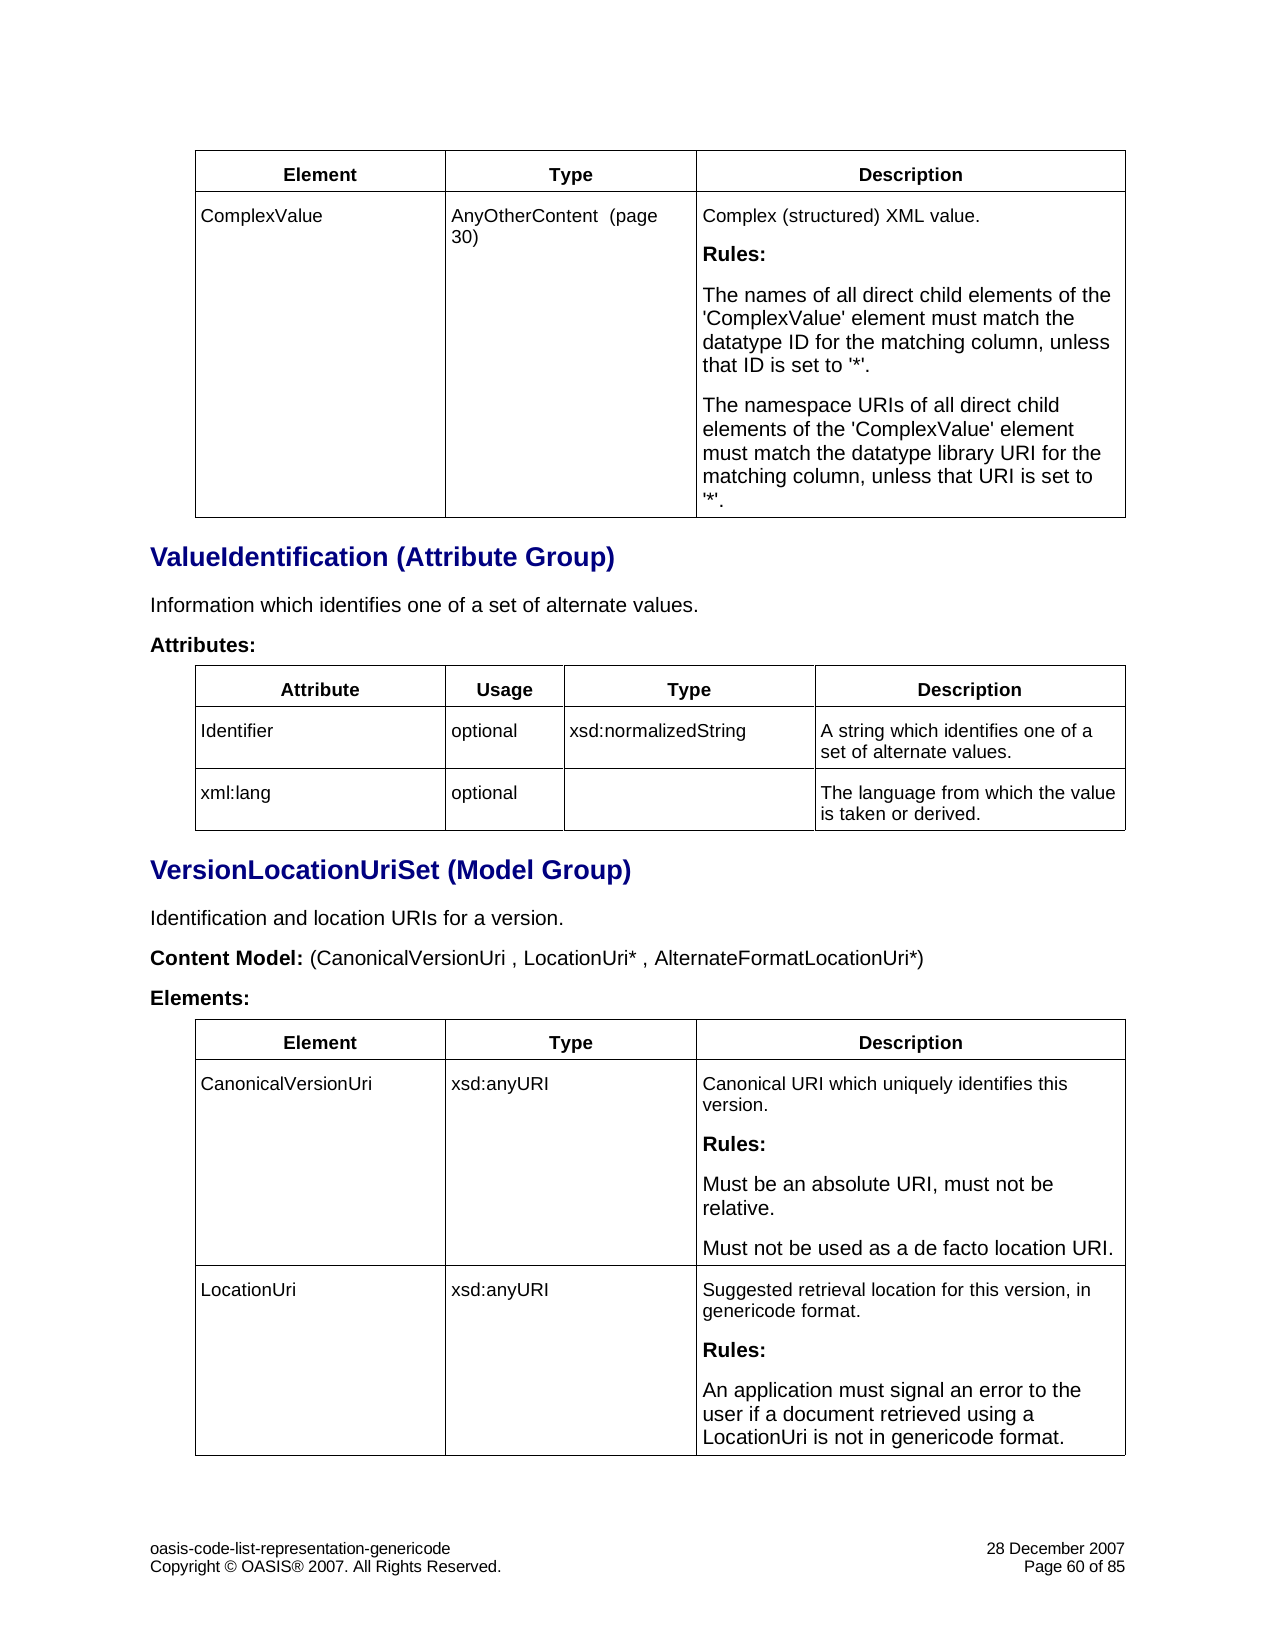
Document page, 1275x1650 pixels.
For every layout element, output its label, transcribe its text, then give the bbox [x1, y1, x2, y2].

table_cell [565, 769, 814, 830]
table_header Usage [446, 666, 563, 706]
table_cell Suggested retrieval location for this version, in genericode format. Rules: An application must signal an error to the user if a document retrieved using a LocationUri is not in genericode format. [697, 1266, 1125, 1455]
table_cell Canonical URI which uniquely identifies this version. Rules: Must be an absolute URI, must not be relative. Must not be used as a de facto location URI. [697, 1060, 1125, 1265]
table_cell Identifier [196, 707, 445, 768]
table_header Type [446, 151, 696, 191]
table_header Description [697, 151, 1125, 191]
table_cell xsd:normalizedString [565, 707, 814, 768]
title Elements: [150, 987, 1125, 1010]
subtitle ValueIdentification (Attribute Group) [150, 542, 1125, 572]
table_header Description [816, 666, 1125, 706]
table_cell optional [446, 769, 563, 830]
title Attributes: [150, 633, 1125, 657]
table_header Type [565, 666, 814, 706]
table_cell xsd:anyURI [446, 1060, 696, 1265]
table_cell Complex (structured) XML value. Rules: The names of all direct child elements of the 'ComplexValue' element must match the datatype ID for the matching column, unless that ID is set to '*'. The namespace URIs of all direct child elements of the 'ComplexValue' element must match the datatype library URI for the matching column, unless that URI is set to '*'. [697, 192, 1125, 517]
table_cell CanonicalVersionUri [196, 1060, 445, 1265]
table_cell The language from which the value is taken or derived. [816, 769, 1125, 830]
text Content Model: (CanonicalVersionUri , LocationUri* , AlternateFormatLocationUri*) [150, 946, 1125, 970]
subtitle VersionLocationUriSet (Model Group) [150, 855, 1125, 885]
table_cell LocationUri [196, 1266, 445, 1455]
table_cell A string which identifies one of a set of alternate values. [816, 707, 1125, 768]
table_header Type [446, 1020, 696, 1059]
table_header Attribute [196, 666, 445, 706]
table_cell xml:lang [196, 769, 445, 830]
table_cell AnyOtherContent (page 30) [446, 192, 696, 517]
table_header Element [196, 1020, 445, 1059]
table_header Element [196, 151, 445, 191]
table_cell xsd:anyURI [446, 1266, 696, 1455]
text Information which identifies one of a set of alternate values. [150, 593, 1125, 617]
table_cell optional [446, 707, 563, 768]
table_cell ComplexValue [196, 192, 445, 517]
text Identification and location URIs for a version. [150, 906, 1125, 930]
table_header Description [697, 1020, 1125, 1059]
